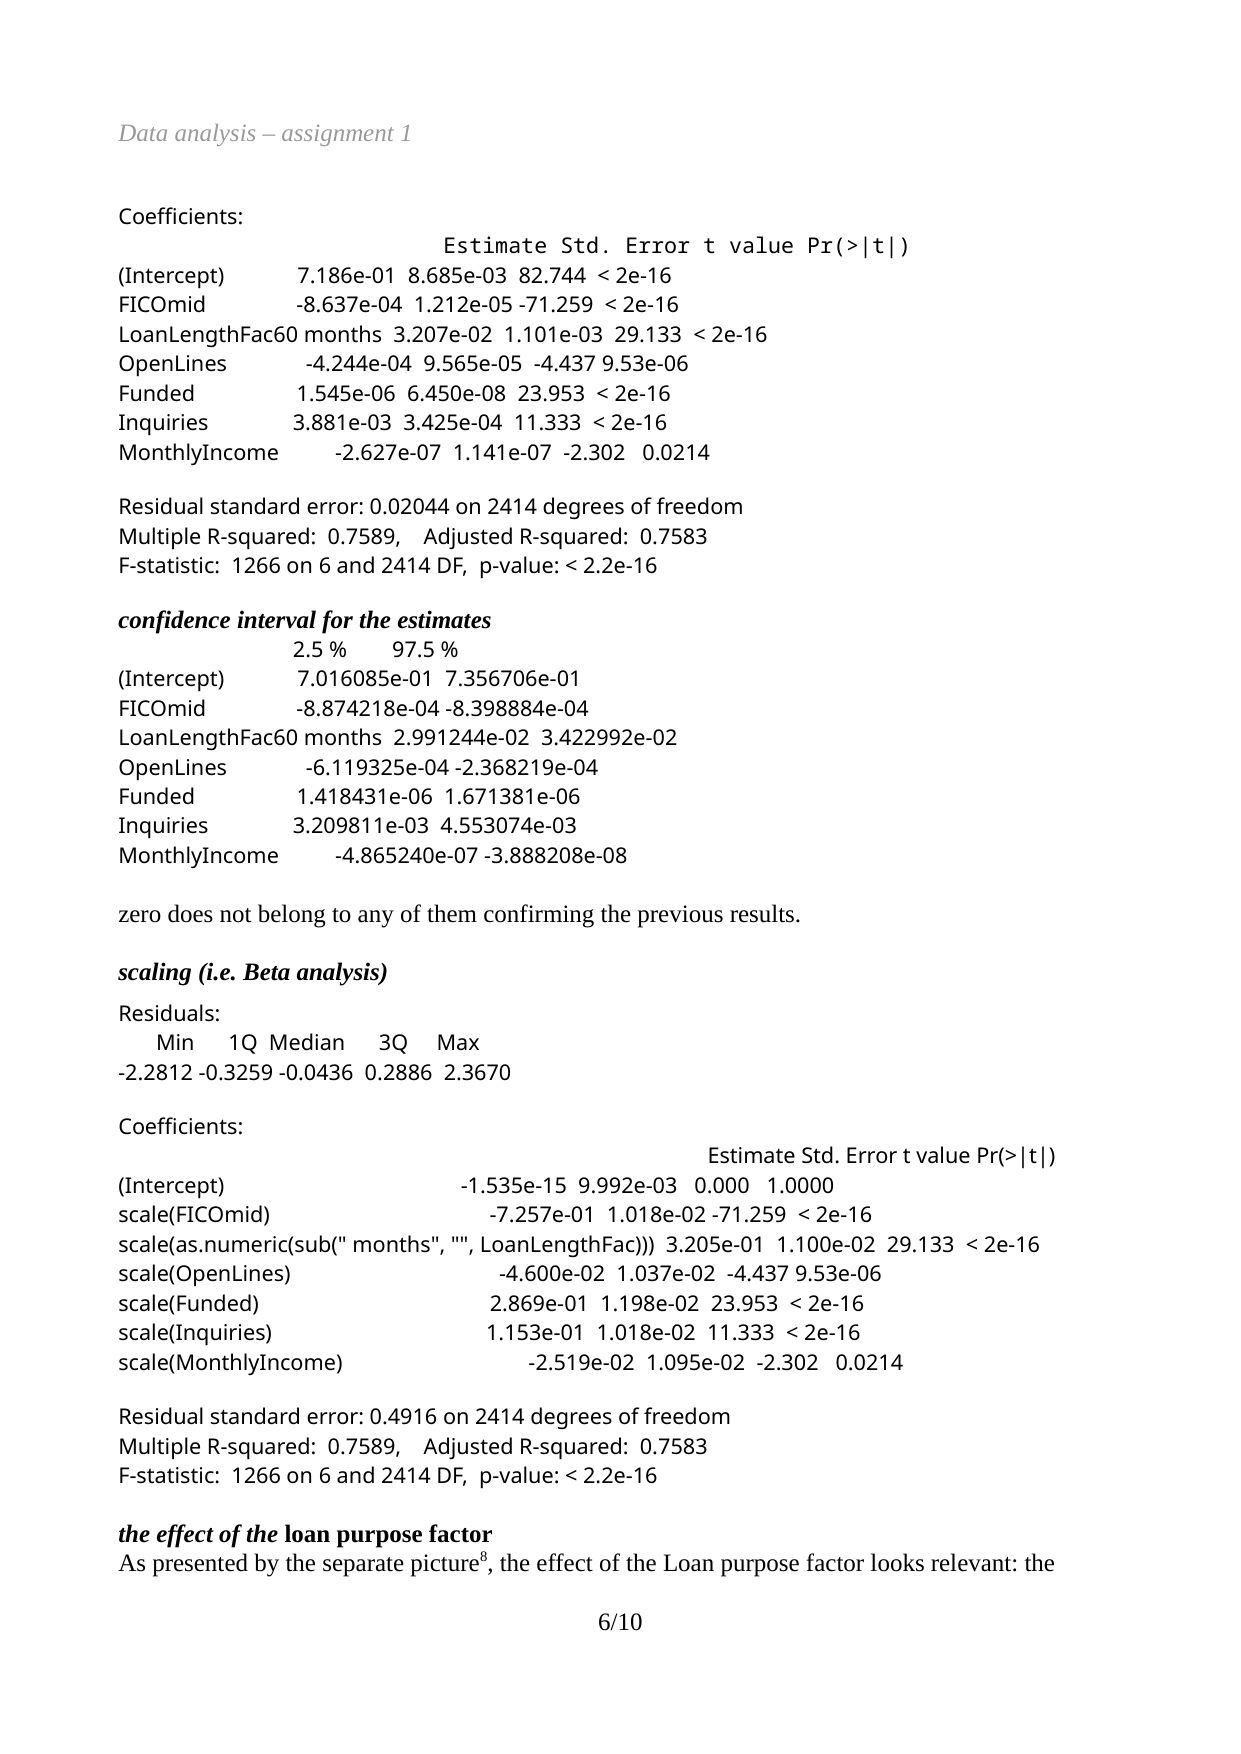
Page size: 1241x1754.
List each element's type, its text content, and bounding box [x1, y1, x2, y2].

text Inquiries 3.881e-03 3.425e-04 11.333 < 2e-16 [118, 408, 1122, 437]
text F-statistic: 1266 on 6 and 2414 DF, p-value: < 2.2e-16 [118, 551, 1122, 605]
text -2.2812 -0.3259 -0.0436 0.2886 2.3670 [118, 1057, 1122, 1086]
text scale(OpenLines) -4.600e-02 1.037e-02 -4.437 9.53e-06 [118, 1259, 1122, 1288]
text the effect of the loan purpose factor [118, 1519, 1122, 1548]
text Residual standard error: 0.02044 on 2414 degrees of freedom [118, 492, 1122, 521]
text scale(as.numeric(sub(" months", "", LoanLengthFac))) 3.205e-01 1.100e-02 29.133 < 2e-16 [118, 1229, 1122, 1259]
text Multiple R-squared: 0.7589, Adjusted R-squared: 0.7583 [118, 521, 1122, 551]
text As presented by the separate picture, the effect of the Loan purpose factor looks relevant: the [118, 1548, 1122, 1577]
text LoanLengthFac60 months 3.207e-02 1.101e-03 29.133 < 2e-16 [118, 319, 1122, 349]
text scale(Funded) 2.869e-01 1.198e-02 23.953 < 2e-16 [118, 1288, 1122, 1318]
text (Intercept) 7.016085e-01 7.356706e-01 [118, 663, 1122, 693]
text MonthlyIncome -2.627e-07 1.141e-07 -2.302 0.0214 [118, 437, 1122, 467]
text Coefficients: [118, 201, 1122, 231]
text confidence interval for the estimates [118, 605, 1122, 634]
text Min 1Q Median 3Q Max [118, 1027, 1122, 1057]
text scale(FICOmid) -7.257e-01 1.018e-02 -71.259 < 2e-16 [118, 1200, 1122, 1229]
text OpenLines -4.244e-04 9.565e-05 -4.437 9.53e-06 [118, 349, 1122, 378]
text FICOmid -8.637e-04 1.212e-05 -71.259 < 2e-16 [118, 290, 1122, 319]
text (Intercept) -1.535e-15 9.992e-03 0.000 1.0000 [118, 1170, 1122, 1200]
text Multiple R-squared: 0.7589, Adjusted R-squared: 0.7583 [118, 1431, 1122, 1461]
text Funded 1.545e-06 6.450e-08 23.953 < 2e-16 [118, 378, 1122, 408]
text MonthlyIncome -4.865240e-07 -3.888208e-08 [118, 840, 1122, 870]
text FICOmid -8.874218e-04 -8.398884e-04 [118, 693, 1122, 722]
text F-statistic: 1266 on 6 and 2414 DF, p-value: < 2.2e-16 [118, 1461, 1122, 1490]
text LoanLengthFac60 months 2.991244e-02 3.422992e-02 [118, 722, 1122, 752]
text Estimate Std. Error t value Pr(>|t|) [118, 1141, 1122, 1170]
text Inquiries 3.209811e-03 4.553074e-03 [118, 811, 1122, 840]
text Coefficients: [118, 1111, 1122, 1141]
text 2.5 % 97.5 % [118, 634, 1122, 663]
text zero does not belong to any of them confirming the previous results. [118, 899, 1122, 928]
text OpenLines -6.119325e-04 -2.368219e-04 [118, 752, 1122, 781]
text Estimate Std. Error t value Pr(>|t|) [118, 231, 1122, 260]
text scale(MonthlyIncome) -2.519e-02 1.095e-02 -2.302 0.0214 [118, 1347, 1122, 1377]
text Funded 1.418431e-06 1.671381e-06 [118, 781, 1122, 811]
text scale(Inquiries) 1.153e-01 1.018e-02 11.333 < 2e-16 [118, 1318, 1122, 1347]
text scaling (i.e. Beta analysis) [118, 957, 1122, 985]
text Residuals: [118, 998, 1122, 1027]
text Residual standard error: 0.4916 on 2414 degrees of freedom [118, 1402, 1122, 1431]
text (Intercept) 7.186e-01 8.685e-03 82.744 < 2e-16 [118, 260, 1122, 290]
